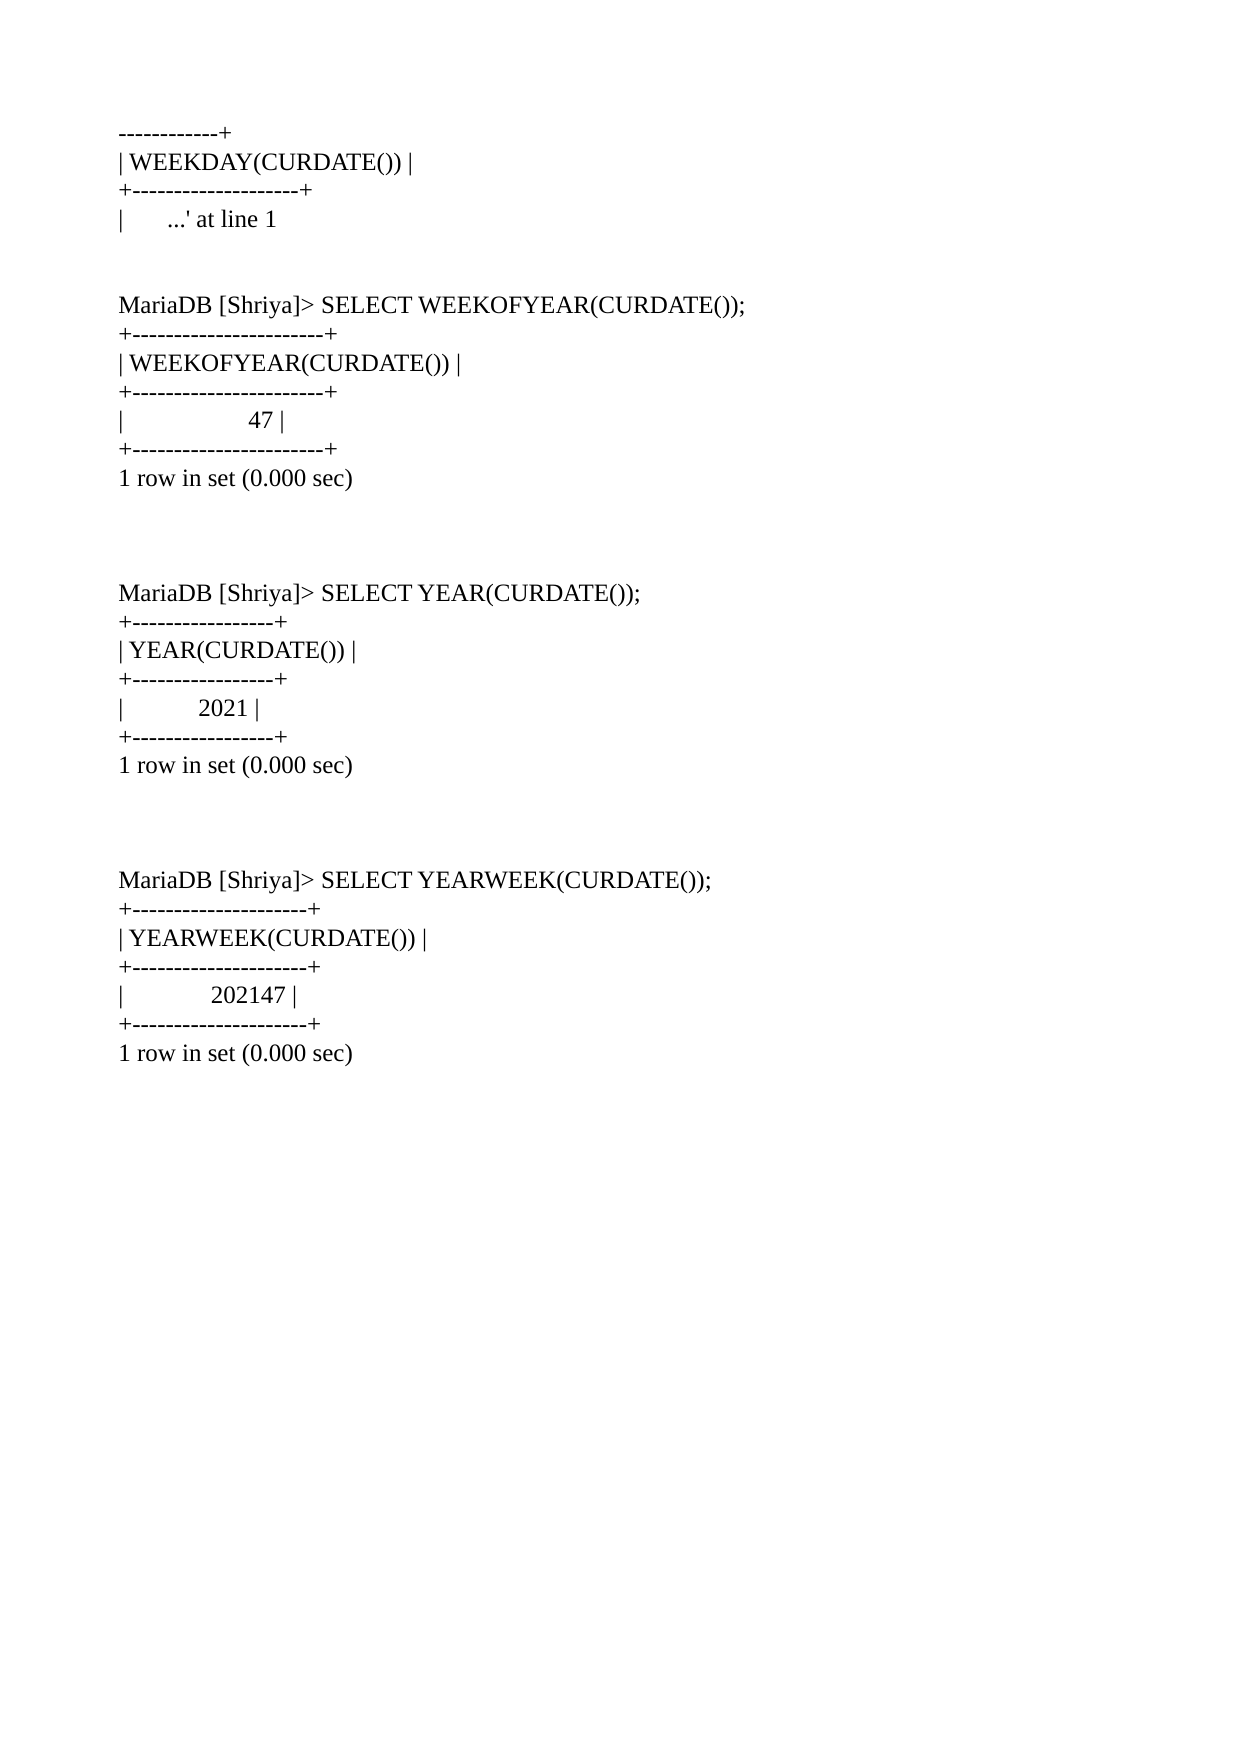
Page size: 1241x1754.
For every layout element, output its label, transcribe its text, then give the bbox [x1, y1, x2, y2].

text | 2021 | [118, 693, 1122, 722]
text | YEARWEEK(CURDATE()) | [118, 923, 1122, 952]
text | WEEKDAY(CURDATE()) | [118, 147, 1122, 176]
text | WEEKOFYEAR(CURDATE()) | [118, 348, 1122, 377]
text +-----------------+ [118, 664, 1122, 693]
text MariaDB [Shriya]> SELECT YEAR(CURDATE()); [118, 578, 1122, 607]
text 1 row in set (0.000 sec) [118, 1038, 1122, 1067]
text +-----------------------+ [118, 434, 1122, 463]
text +--------------------+ [118, 176, 1122, 204]
text | 202147 | [118, 981, 1122, 1009]
text | ...' at line 1 [118, 204, 1122, 233]
text 1 row in set (0.000 sec) [118, 463, 1122, 492]
text | YEAR(CURDATE()) | [118, 636, 1122, 664]
text 1 row in set (0.000 sec) [118, 751, 1122, 779]
text MariaDB [Shriya]> SELECT WEEKOFYEAR(CURDATE()); [118, 291, 1122, 319]
text MariaDB [Shriya]> SELECT YEARWEEK(CURDATE()); [118, 866, 1122, 894]
text +---------------------+ [118, 894, 1122, 923]
text +-----------------+ [118, 607, 1122, 636]
text | 47 | [118, 406, 1122, 434]
text +-----------------------+ [118, 377, 1122, 406]
text ------------+ [118, 118, 1122, 147]
text +---------------------+ [118, 952, 1122, 981]
text +---------------------+ [118, 1009, 1122, 1038]
text +-----------------------+ [118, 319, 1122, 348]
text +-----------------+ [118, 722, 1122, 751]
